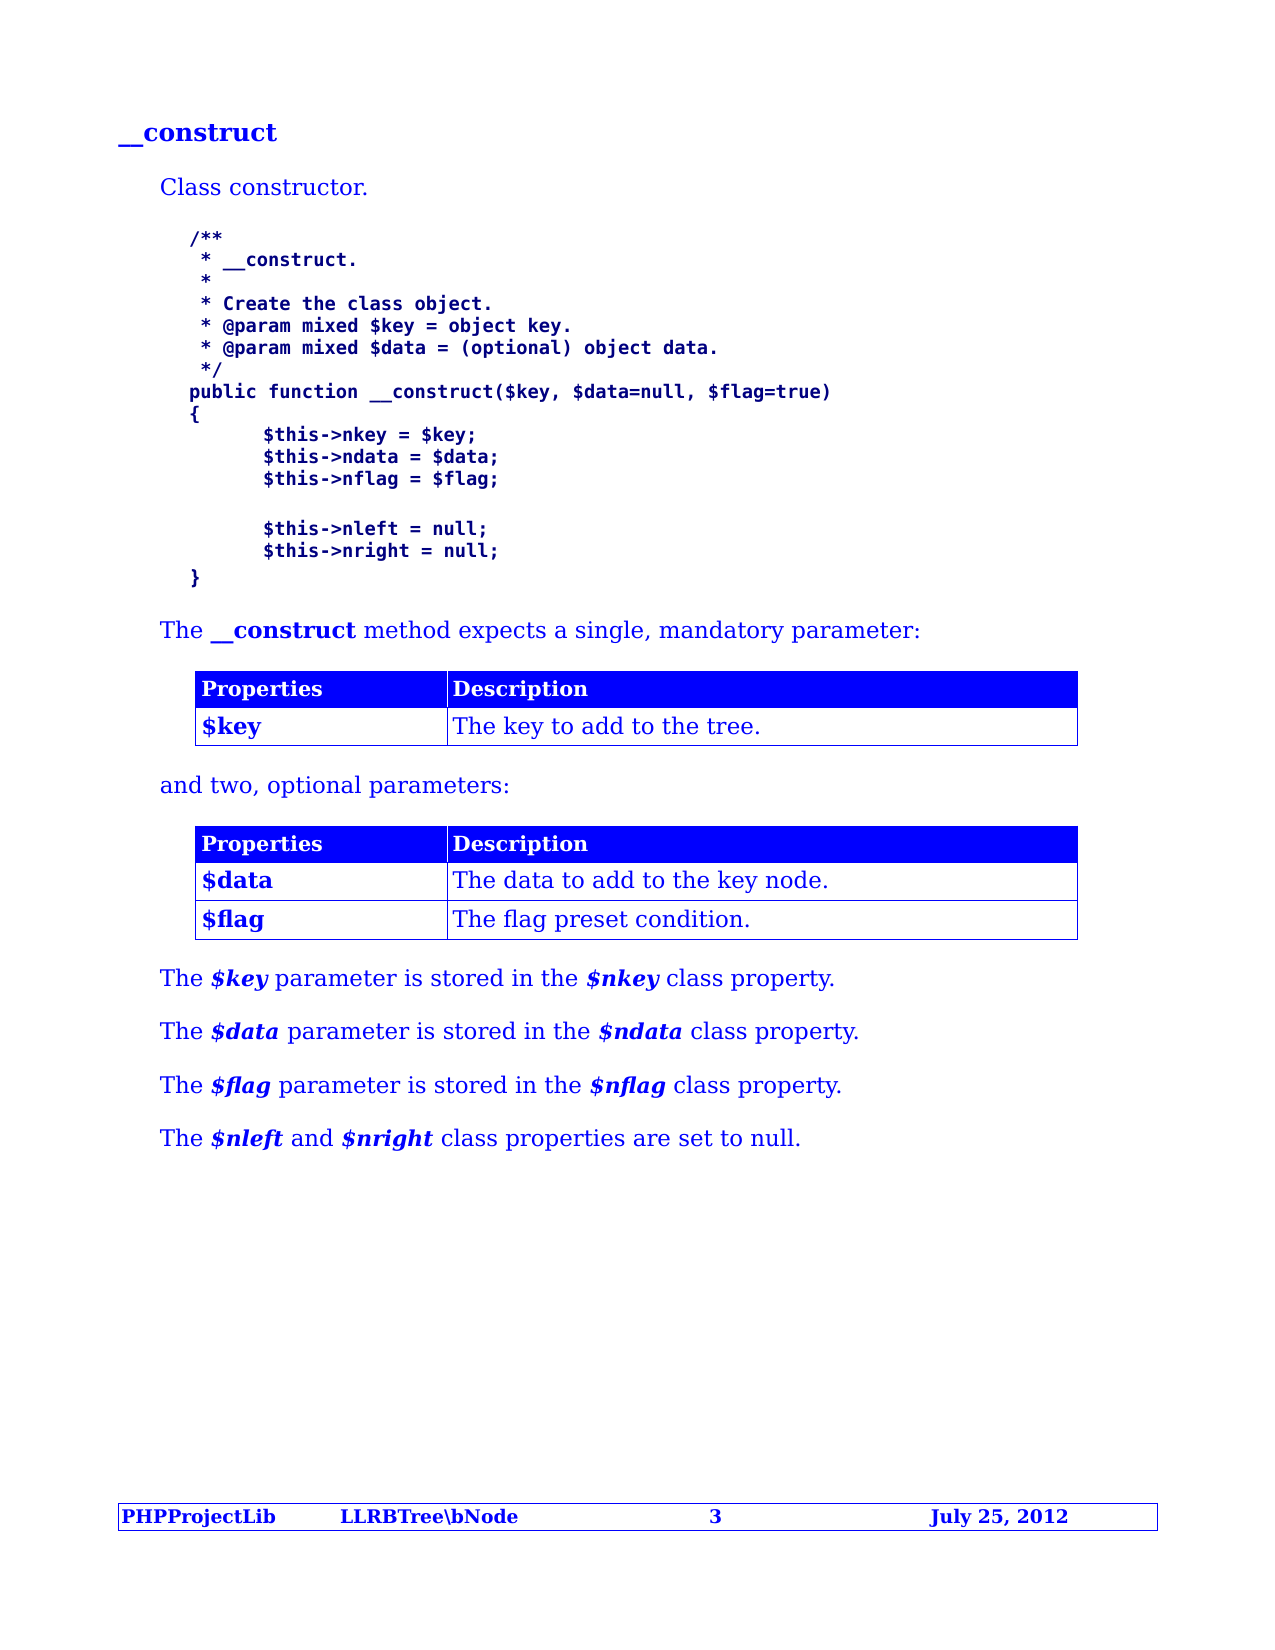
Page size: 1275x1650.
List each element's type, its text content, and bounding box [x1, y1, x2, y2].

text The __construct method expects a single, mandatory parameter: [159, 617, 1157, 644]
list public function __construct($key, $data=null, $flag=true) [189, 381, 1157, 402]
table_cell $key [196, 708, 447, 745]
list $this->nleft = null; [189, 518, 1157, 540]
list */ [189, 359, 1157, 381]
text The $nleft and $nright class properties are set to null. [159, 1125, 1157, 1152]
text and two, optional parameters: [159, 772, 1157, 799]
list } [189, 562, 1157, 591]
list $this->nkey = $key; [189, 424, 1157, 446]
list $this->ndata = $data; [189, 446, 1157, 468]
text The $data parameter is stored in the $ndata class property. [159, 1018, 1157, 1045]
list { [189, 402, 1157, 424]
title __construct [118, 118, 1157, 147]
list * Create the class object. [189, 293, 1157, 315]
table_header Description [448, 827, 1077, 862]
list * __construct. [189, 249, 1157, 271]
table_cell The data to add to the key node. [448, 863, 1077, 900]
list $this->nflag = $flag; [189, 468, 1157, 490]
list * [189, 271, 1157, 293]
text The $flag parameter is stored in the $nflag class property. [159, 1072, 1157, 1098]
list $this->nright = null; [189, 540, 1157, 562]
table_cell $flag [196, 901, 447, 938]
table_header Properties [196, 827, 447, 862]
table_cell The key to add to the tree. [448, 708, 1077, 745]
table_cell The flag preset condition. [448, 901, 1077, 938]
table_cell $data [196, 863, 447, 900]
list /** [189, 227, 1157, 249]
list * @param mixed $key = object key. [189, 315, 1157, 337]
table_header Properties [196, 672, 447, 707]
table_header Description [448, 672, 1077, 707]
list * @param mixed $data = (optional) object data. [189, 337, 1157, 359]
text The $key parameter is stored in the $nkey class property. [159, 965, 1157, 992]
text Class constructor. [159, 174, 1157, 201]
